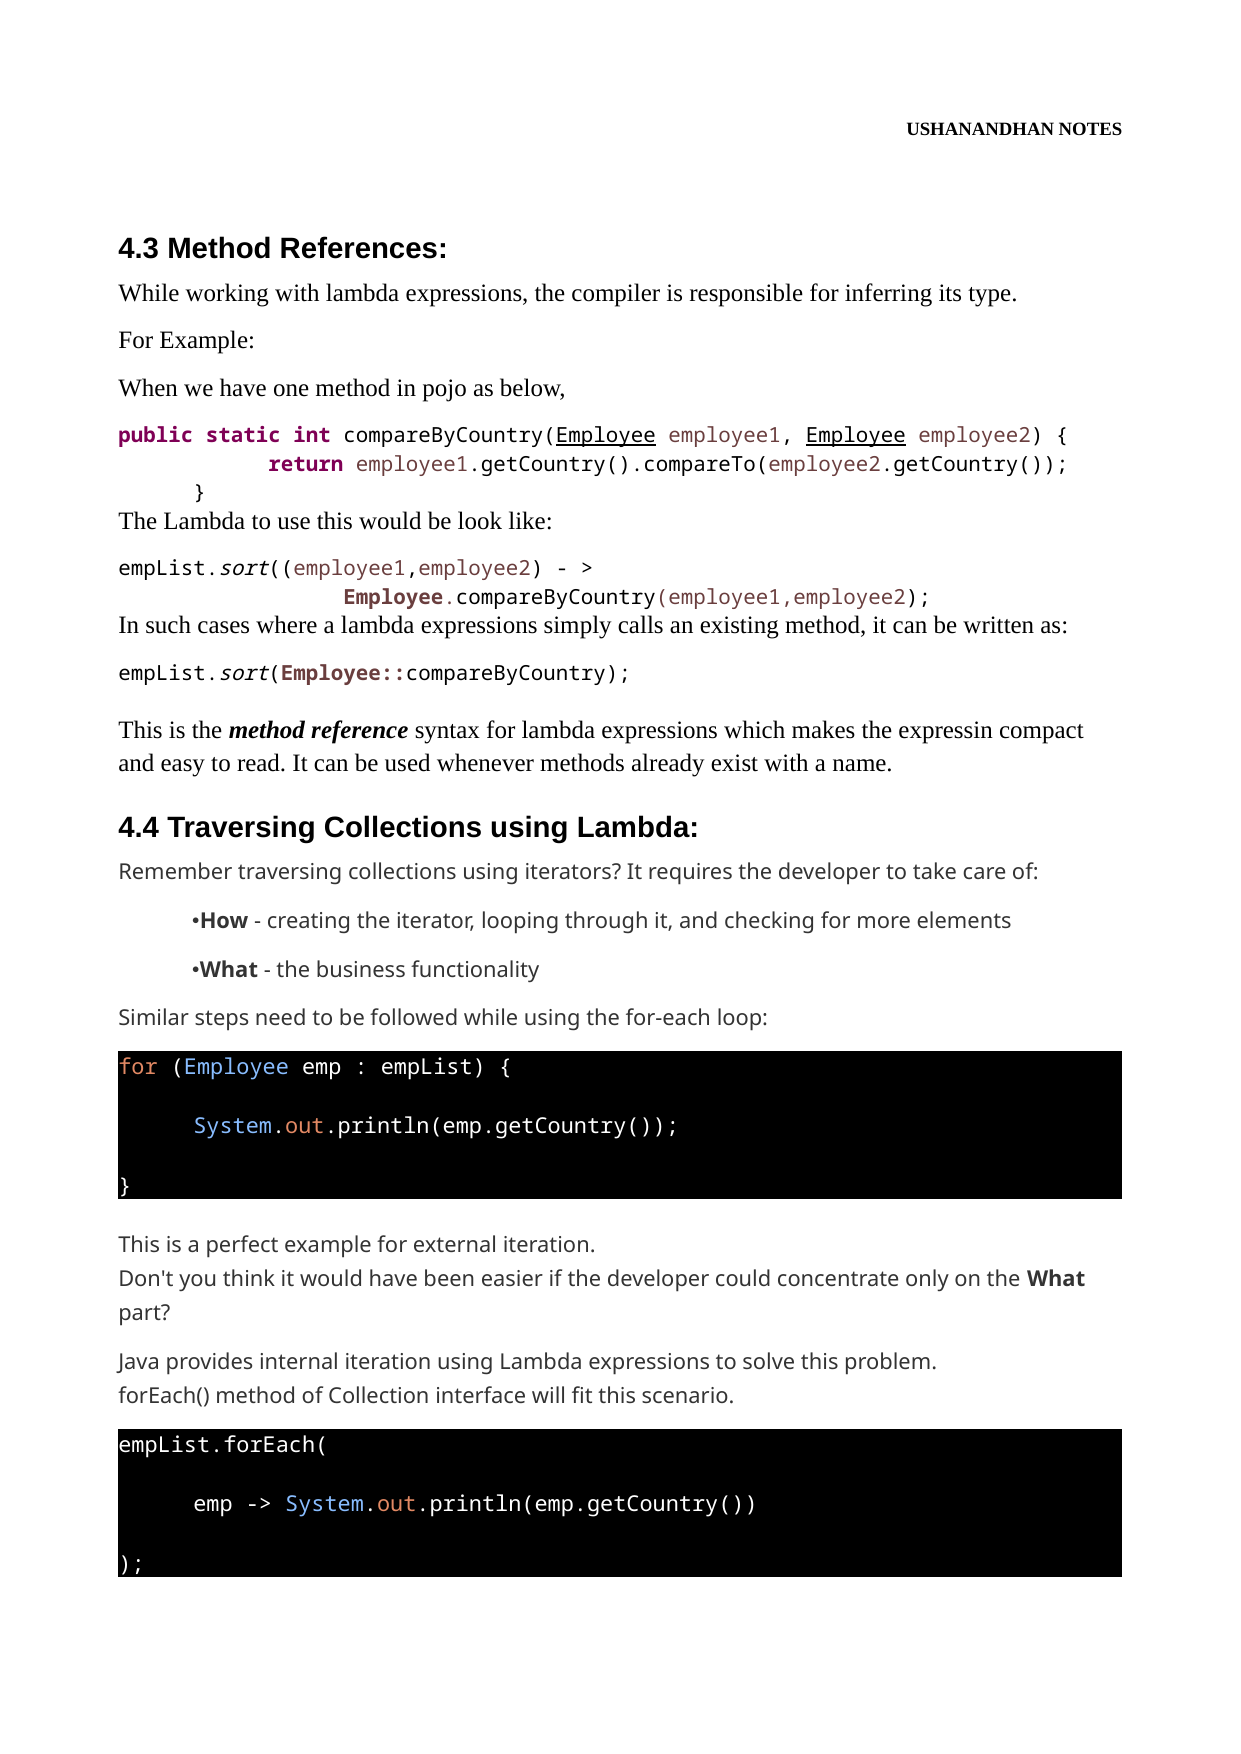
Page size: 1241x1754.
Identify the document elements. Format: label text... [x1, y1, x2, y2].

text When we have one method in pojo as below, [118, 373, 1122, 402]
text empList.sort(Employee::compareByCountry); [118, 658, 1122, 686]
text ); [118, 1547, 1122, 1577]
subtitle 4.3 Method References: [118, 231, 1122, 265]
text for (Employee emp : empList) { [118, 1051, 1122, 1081]
list How - creating the iterator, looping through it, and checking for more elements [118, 905, 1122, 935]
text While working with lambda expressions, the compiler is responsible for inferring its type. [118, 278, 1122, 306]
text This is a perfect example for external iteration. Don't you think it would have been easier if the developer could concentrate only on the What part? [118, 1229, 1122, 1327]
text Remember traversing collections using iterators? It requires the developer to take care of: [118, 856, 1122, 886]
text The Lambda to use this would be look like: [118, 506, 1122, 534]
text } [118, 1170, 1122, 1199]
text In such cases where a lambda expressions simply calls an existing method, it can be written as: [118, 610, 1122, 639]
text For Example: [118, 325, 1122, 354]
text public static int compareByCountry(Employee employee1, Employee employee2) { [118, 420, 1122, 449]
subtitle 4.4 Traversing Collections using Lambda: [118, 810, 1122, 844]
list What - the business functionality [118, 954, 1122, 983]
text empList.forEach( [118, 1429, 1122, 1459]
text This is the method reference syntax for lambda expressions which makes the expressin compact and easy to read. It can be used whenever methods already exist with a name. [118, 715, 1122, 776]
text Similar steps need to be followed while using the for-each loop: [118, 1002, 1122, 1032]
text emp -> System.out.println(emp.getCountry()) [118, 1488, 1122, 1518]
text } [118, 477, 1122, 506]
text Java provides internal iteration using Lambda expressions to solve this problem. forEach() method of Collection interface will fit this scenario. [118, 1346, 1122, 1410]
text empList.sort((employee1,employee2) - > Employee.compareByCountry(employee1,employee2); [118, 553, 1122, 610]
text return employee1.getCountry().compareTo(employee2.getCountry()); [118, 449, 1122, 477]
text System.out.println(emp.getCountry()); [118, 1110, 1122, 1140]
